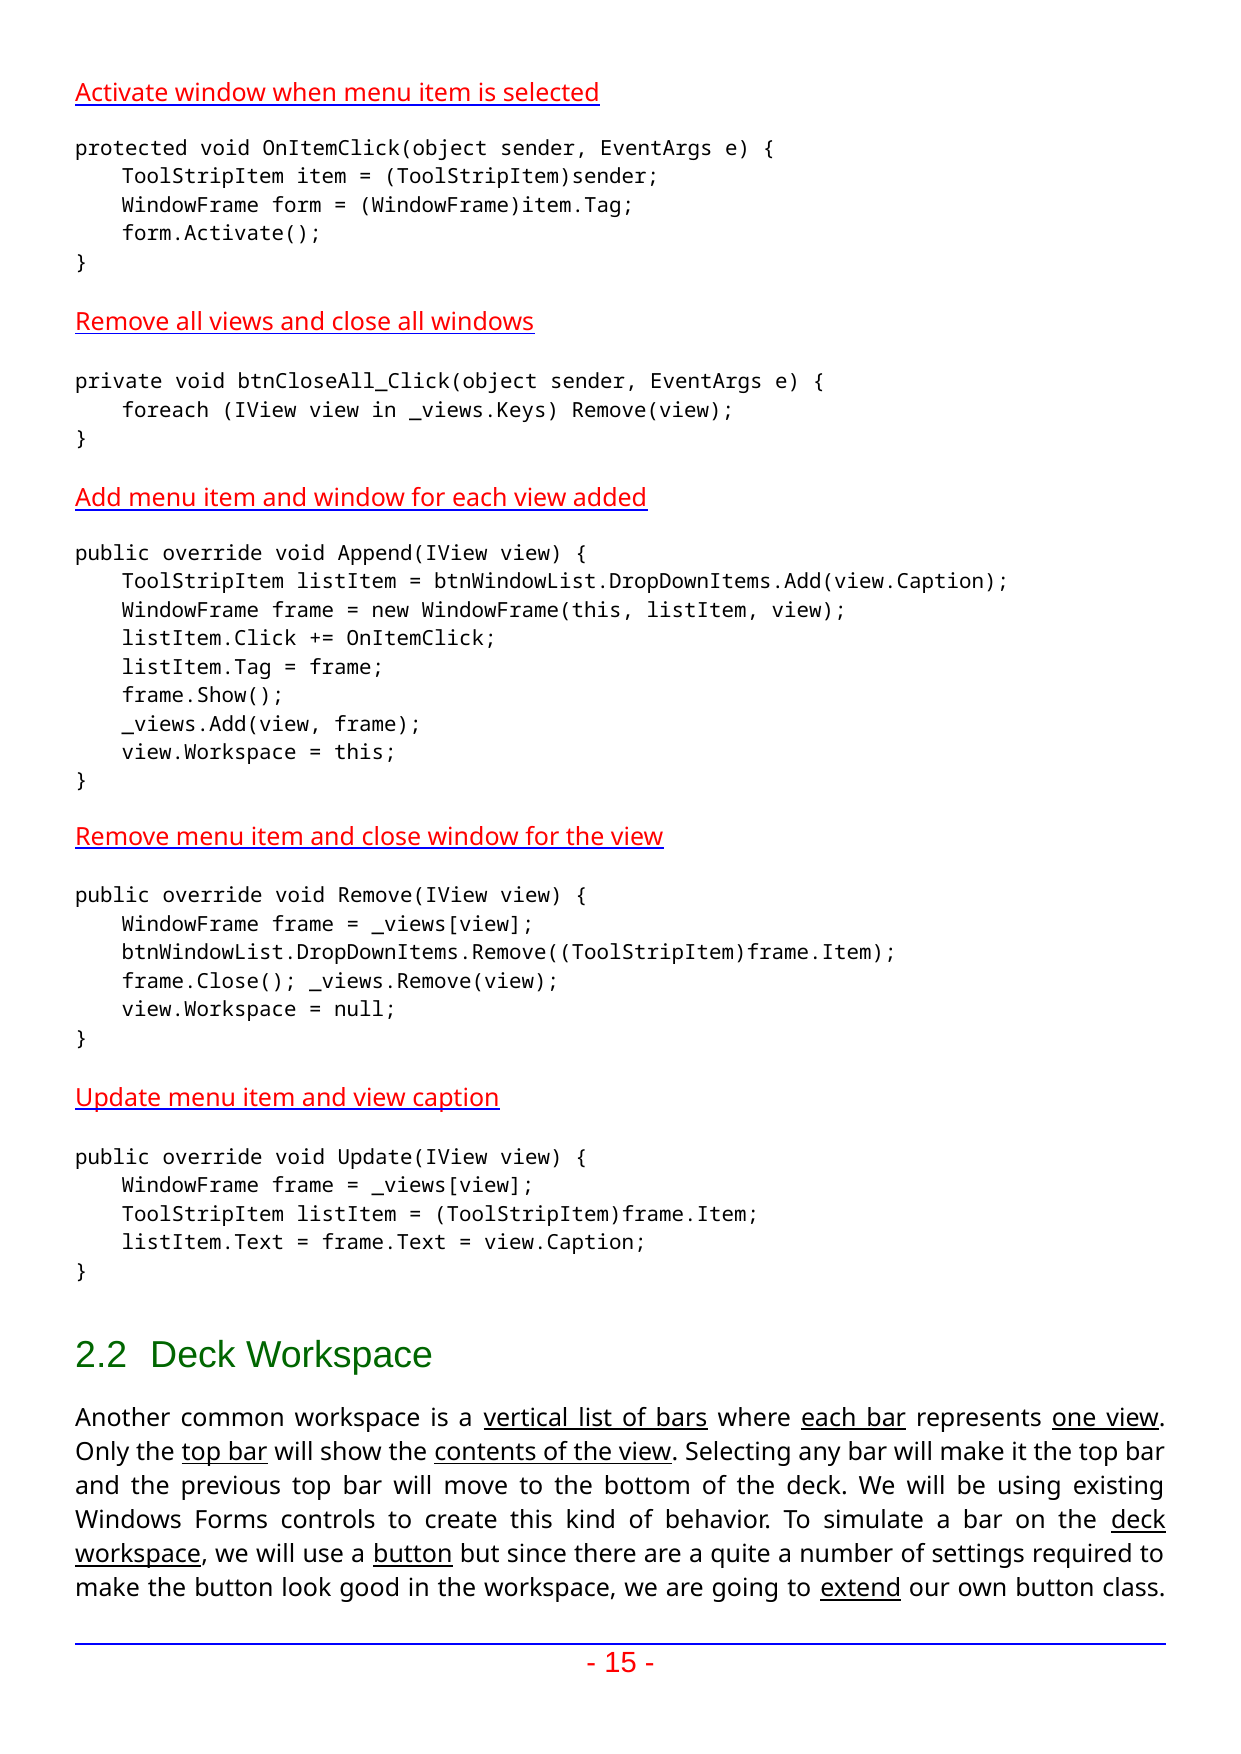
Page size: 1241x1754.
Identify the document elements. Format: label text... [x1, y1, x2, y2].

text } [75, 1256, 1166, 1284]
text public override void Append(IView view) { [75, 538, 1166, 567]
list Deck Workspace [75, 1332, 1166, 1376]
text btnWindowList.DropDownItems.Remove((ToolStripItem)frame.Item); [75, 937, 1166, 966]
text } [75, 1023, 1166, 1051]
text WindowFrame frame = _views[view]; [75, 1171, 1166, 1199]
text Remove all views and close all windows [75, 304, 1166, 338]
text WindowFrame form = (WindowFrame)item.Tag; [75, 190, 1166, 218]
text listItem.Tag = frame; [75, 652, 1166, 680]
text form.Activate(); [75, 218, 1166, 247]
text view.Workspace = this; [75, 737, 1166, 766]
text frame.Show(); [75, 680, 1166, 709]
text ToolStripItem item = (ToolStripItem)sender; [75, 162, 1166, 190]
text } [75, 423, 1166, 452]
text Activate window when menu item is selected [75, 75, 1166, 109]
text ToolStripItem listItem = btnWindowList.DropDownItems.Add(view.Caption); [75, 567, 1166, 595]
text } [75, 766, 1166, 794]
text Update menu item and view caption [75, 1080, 1166, 1114]
text WindowFrame frame = new WindowFrame(this, listItem, view); [75, 595, 1166, 623]
text Another common workspace is a vertical list of bars where each bar represents one view. Only the top bar will show the contents of the view. Selecting any bar will make it the top bar and the previous top bar will move to the bottom of the deck. We will be using existing Windows Forms controls to create this kind of behavior. To simulate a bar on the deck workspace, we will use a button but since there are a quite a number of settings required to make the button look good in the workspace, we are going to extend our own button class. [75, 1400, 1166, 1604]
text _views.Add(view, frame); [75, 709, 1166, 737]
text public override void Update(IView view) { [75, 1142, 1166, 1171]
text protected void OnItemClick(object sender, EventArgs e) { [75, 133, 1166, 162]
text Remove menu item and close window for the view [75, 818, 1166, 852]
text ToolStripItem listItem = (ToolStripItem)frame.Item; [75, 1199, 1166, 1227]
text public override void Remove(IView view) { [75, 881, 1166, 909]
text view.Workspace = null; [75, 994, 1166, 1023]
text WindowFrame frame = _views[view]; [75, 909, 1166, 937]
text } [75, 247, 1166, 275]
text listItem.Click += OnItemClick; [75, 623, 1166, 652]
text listItem.Text = frame.Text = view.Caption; [75, 1227, 1166, 1256]
text private void btnCloseAll_Click(object sender, EventArgs e) { [75, 366, 1166, 395]
text Add menu item and window for each view added [75, 480, 1166, 514]
text foreach (IView view in _views.Keys) Remove(view); [75, 395, 1166, 423]
text frame.Close(); _views.Remove(view); [75, 966, 1166, 994]
